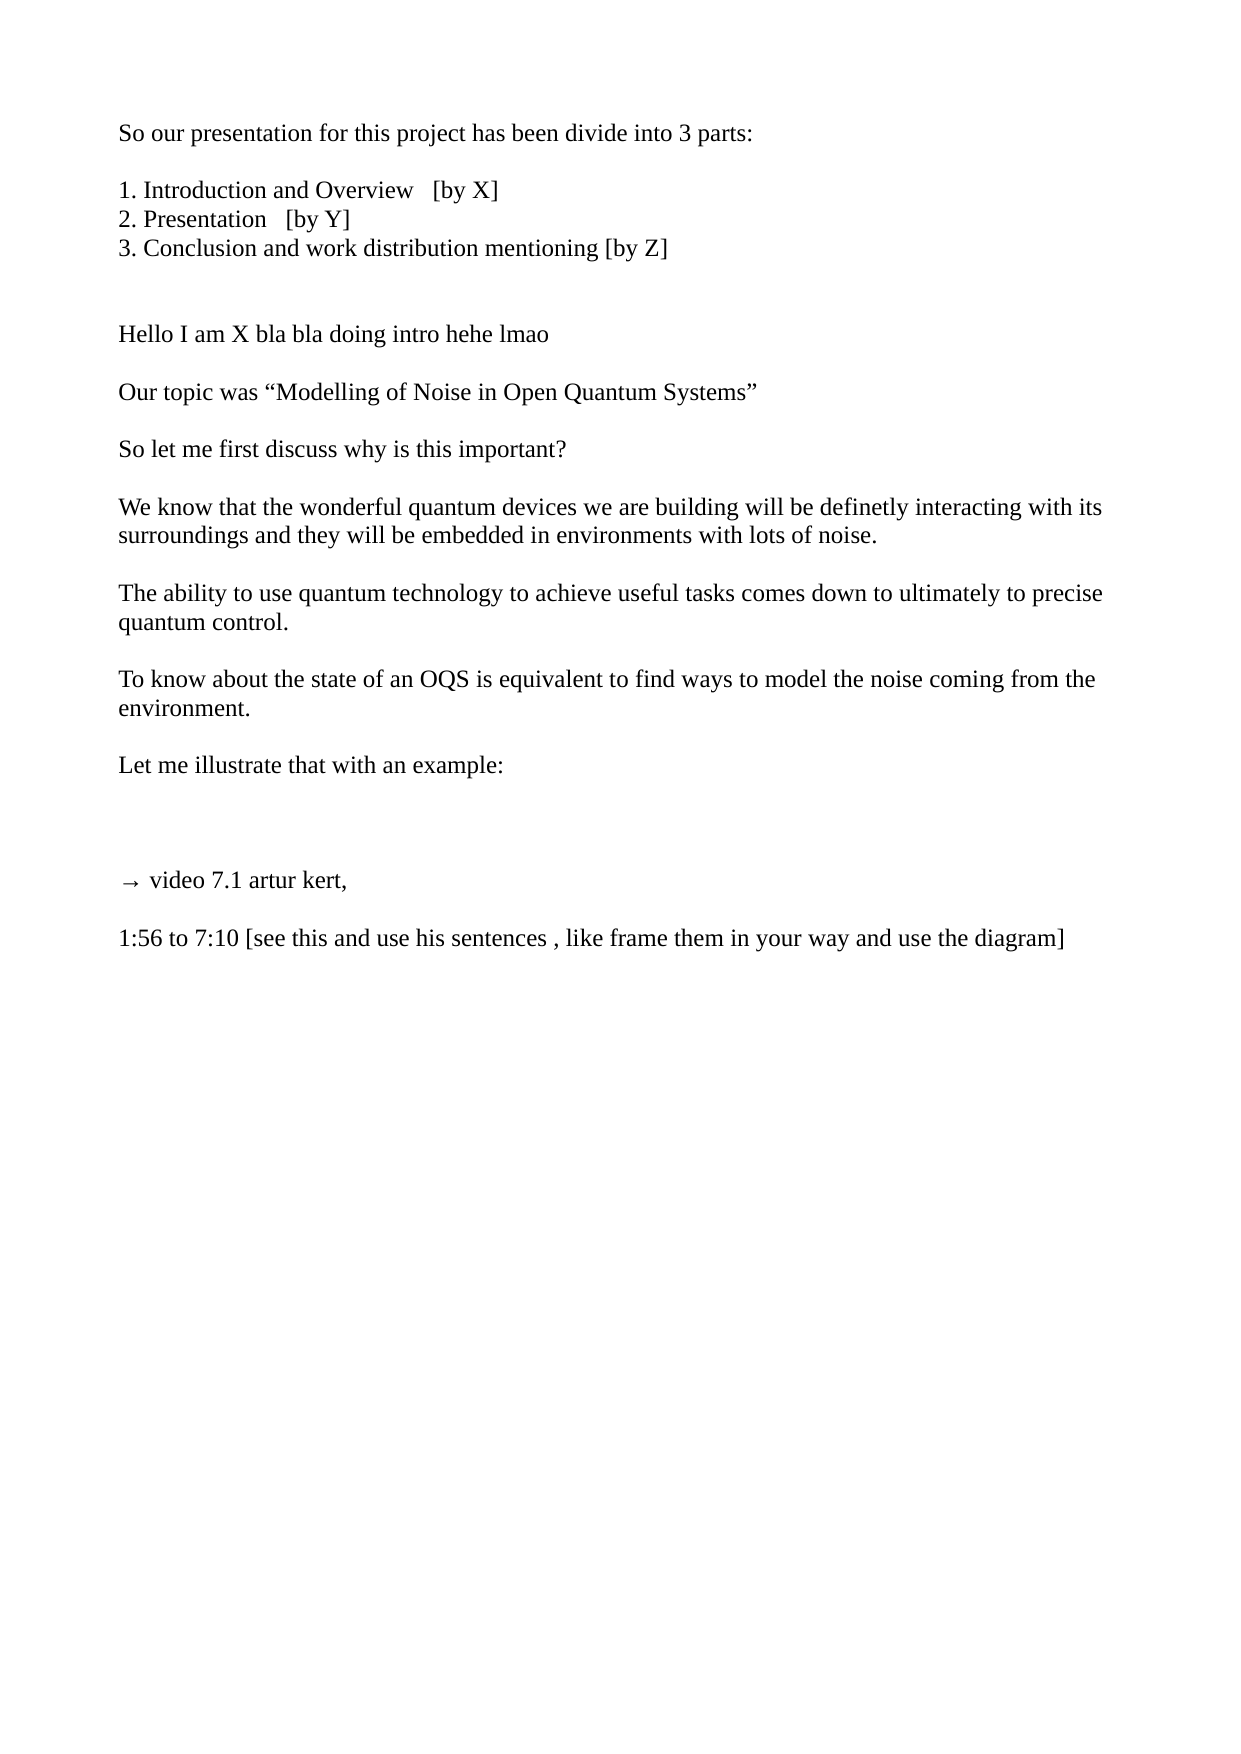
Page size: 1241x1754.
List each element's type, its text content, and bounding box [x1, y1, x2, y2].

text So our presentation for this project has been divide into 3 parts: [118, 118, 1122, 147]
text So let me first discuss why is this important? [118, 434, 1122, 463]
text 3. Conclusion and work distribution mentioning [by Z] [118, 233, 1122, 262]
text 1:56 to 7:10 [see this and use his sentences , like frame them in your way and use the diagram] [118, 923, 1122, 952]
text To know about the state of an OQS is equivalent to find ways to model the noise coming from the environment. [118, 664, 1122, 722]
text Hello I am X bla bla doing intro hehe lmao [118, 319, 1122, 348]
text Our topic was “Modelling of Noise in Open Quantum Systems” [118, 377, 1122, 406]
text 2. Presentation [by Y] [118, 204, 1122, 233]
text We know that the wonderful quantum devices we are building will be definetly interacting with its surroundings and they will be embedded in environments with lots of noise. [118, 492, 1122, 549]
text The ability to use quantum technology to achieve useful tasks comes down to ultimately to precise quantum control. [118, 578, 1122, 636]
text Let me illustrate that with an example: [118, 751, 1122, 779]
text → video 7.1 artur kert, [118, 866, 1122, 894]
text 1. Introduction and Overview [by X] [118, 176, 1122, 204]
